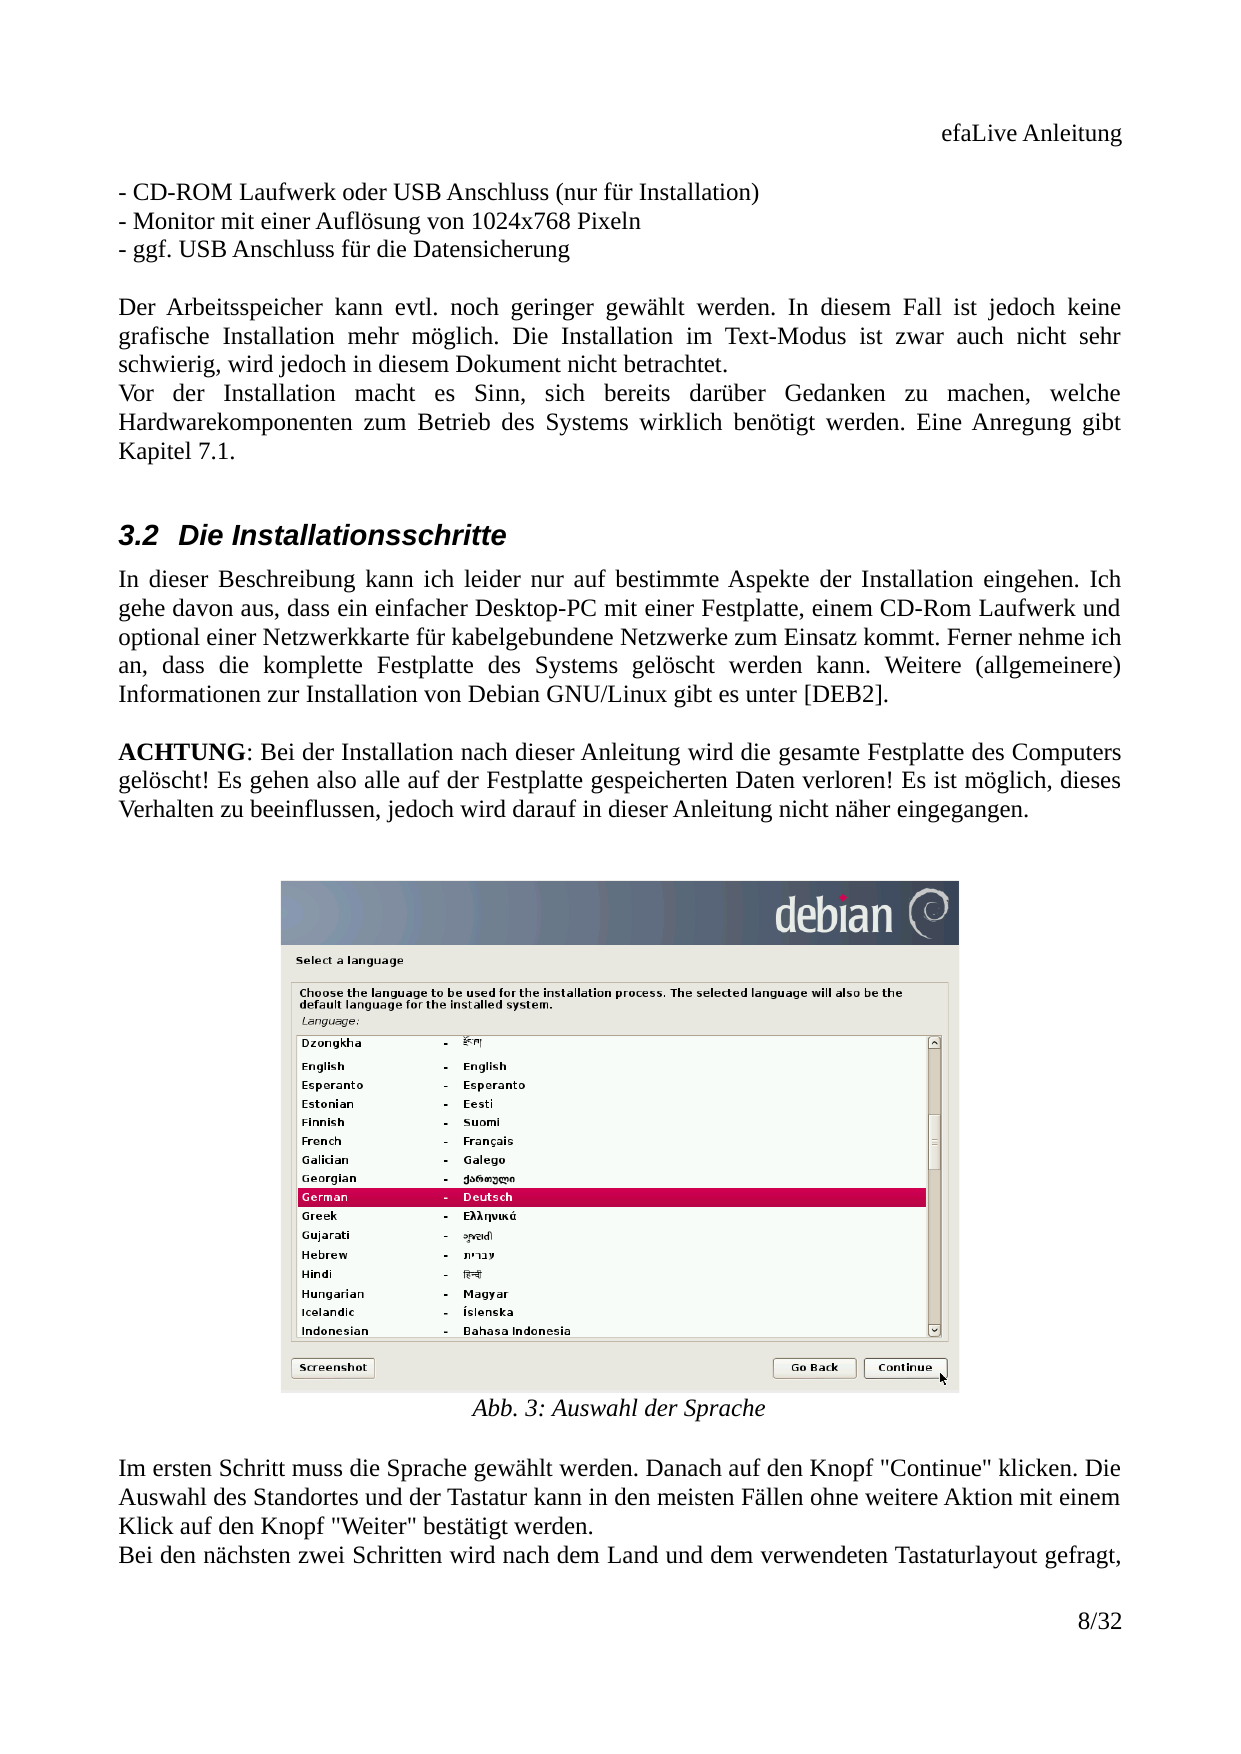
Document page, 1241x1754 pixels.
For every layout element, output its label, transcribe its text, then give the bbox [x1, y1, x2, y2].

text Abb. 3: Auswahl der Sprache [281, 1393, 959, 1421]
text - ggf. USB Anschluss für die Datensicherung [118, 234, 1122, 263]
text In dieser Beschreibung kann ich leider nur auf bestimmte Aspekte der Installation eingehen. Ich gehe davon aus, dass ein einfacher Desktop-PC mit einer Festplatte, einem CD-Rom Laufwerk und optional einer Netzwerkkarte für kabelgebundene Netzwerke zum Einsatz kommt. Ferner nehme ich an, dass die komplette Festplatte des Systems gelöscht werden kann. Weitere (allgemeinere) Informationen zur Installation von Debian GNU/Linux gibt es unter [DEB2]. [118, 564, 1122, 708]
text - CD-ROM Laufwerk oder USB Anschluss (nur für Installation) [118, 177, 1122, 206]
text - Monitor mit einer Auflösung von 1024x768 Pixeln [118, 206, 1122, 234]
text Im ersten Schritt muss die Sprache gewählt werden. Danach auf den Knopf "Continue" klicken. Die Auswahl des Standortes und der Tastatur kann in den meisten Fällen ohne weitere Aktion mit einem Klick auf den Knopf "Weiter" bestätigt werden. [118, 1453, 1122, 1540]
text Der Arbeitsspeicher kann evtl. noch geringer gewählt werden. In diesem Fall ist jedoch keine grafische Installation mehr möglich. Die Installation im Text-Modus ist zwar auch nicht sehr schwierig, wird jedoch in diesem Dokument nicht betrachtet. [118, 292, 1122, 378]
subtitle Die Installationsschritte [118, 518, 1122, 552]
picture [280, 880, 960, 1393]
text ACHTUNG: Bei der Installation nach dieser Anleitung wird die gesamte Festplatte des Computers gelöscht! Es gehen also alle auf der Festplatte gespeicherten Daten verloren! Es ist möglich, dieses Verhalten zu beeinflussen, jedoch wird darauf in dieser Anleitung nicht näher eingegangen. [118, 737, 1122, 823]
text Bei den nächsten zwei Schritten wird nach dem Land und dem verwendeten Tastaturlayout gefragt, [118, 1540, 1122, 1568]
text Vor der Installation macht es Sinn, sich bereits darüber Gedanken zu machen, welche Hardwarekomponenten zum Betrieb des Systems wirklich benötigt werden. Eine Anregung gibt Kapitel 7.1. [118, 378, 1122, 464]
